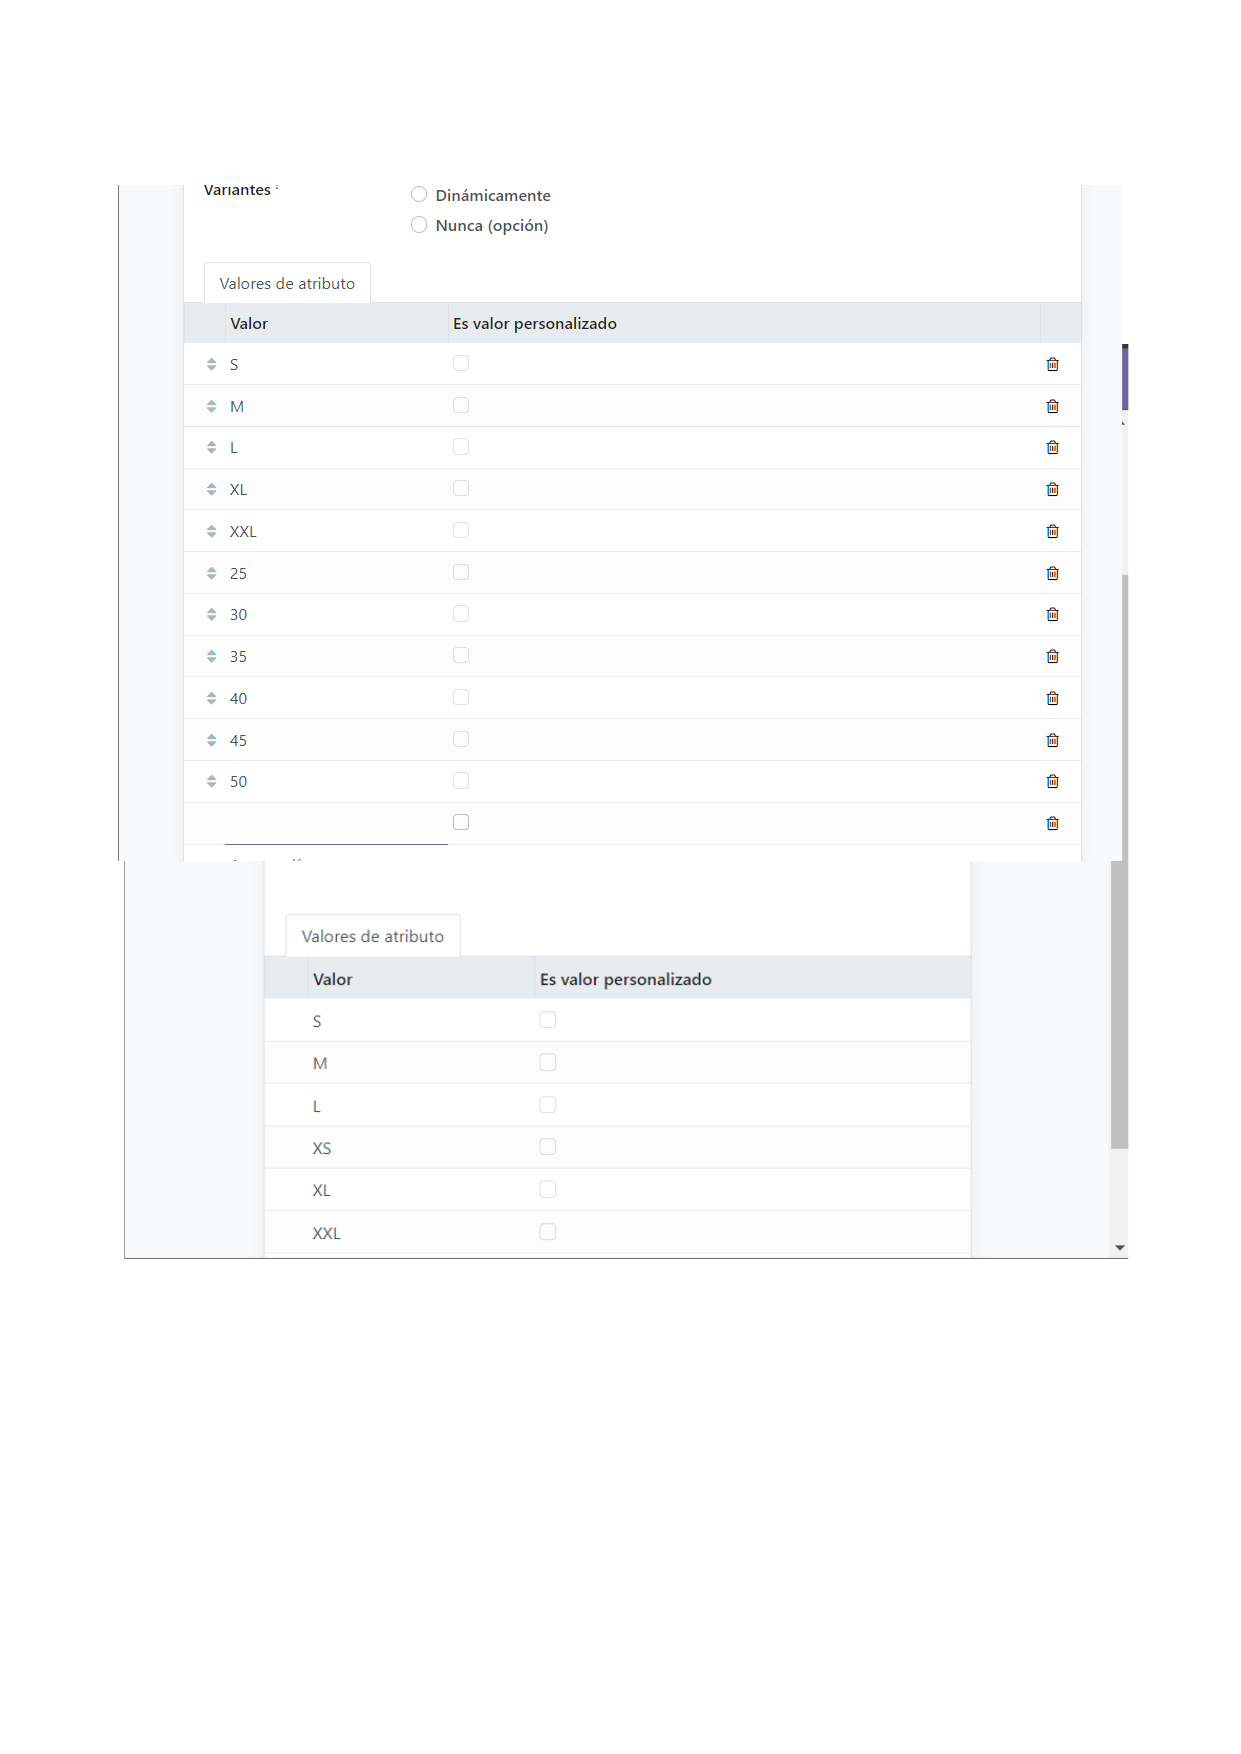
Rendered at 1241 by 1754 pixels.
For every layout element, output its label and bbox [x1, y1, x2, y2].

picture [118, 185, 1129, 1259]
